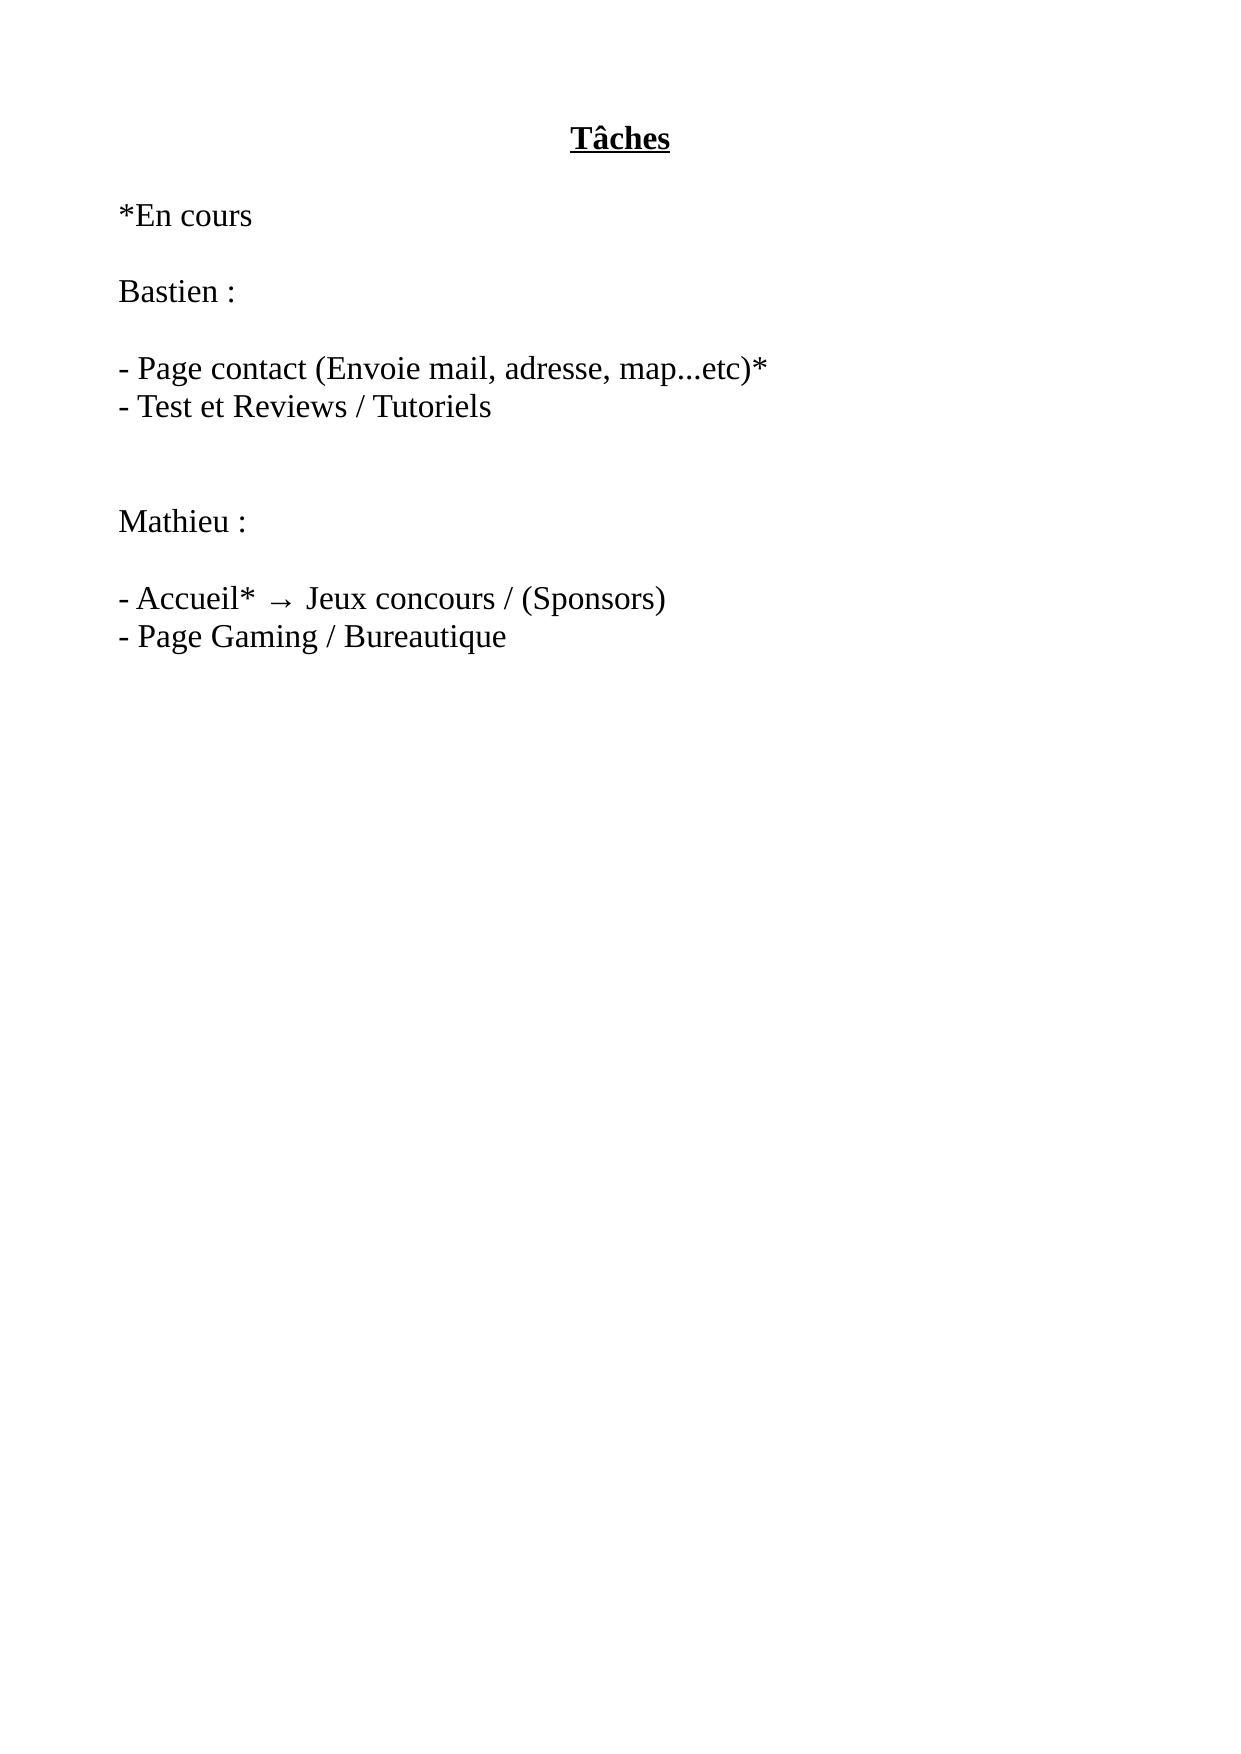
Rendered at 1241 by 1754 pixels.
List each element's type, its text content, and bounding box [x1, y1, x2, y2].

text Mathieu : [118, 501, 1122, 540]
text - Page Gaming / Bureautique [118, 616, 1122, 655]
text *En cours [118, 195, 1122, 233]
text - Test et Reviews / Tutoriels [118, 386, 1122, 425]
text - Accueil* → Jeux concours / (Sponsors) [118, 578, 1122, 616]
text Bastien : [118, 271, 1122, 310]
text Tâches [118, 118, 1122, 156]
text - Page contact (Envoie mail, adresse, map...etc)* [118, 348, 1122, 386]
